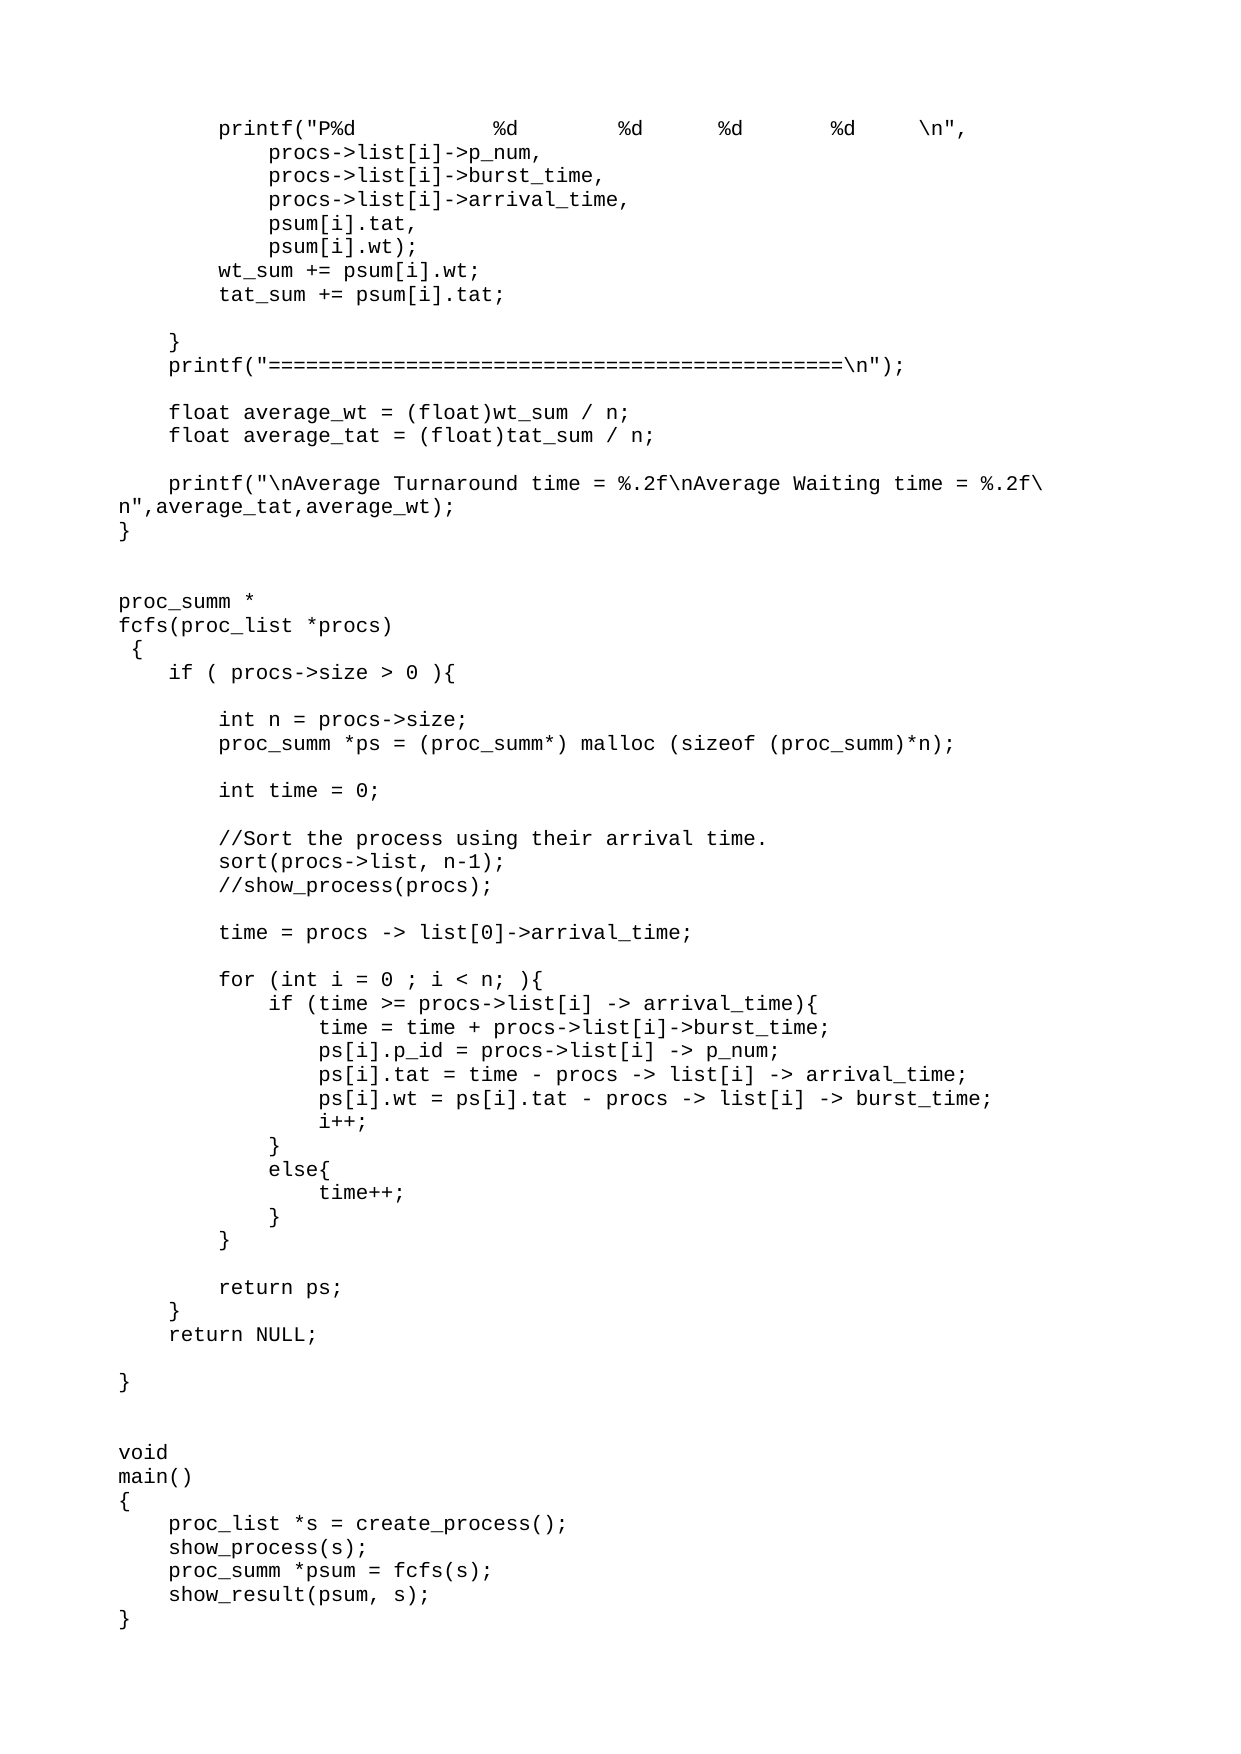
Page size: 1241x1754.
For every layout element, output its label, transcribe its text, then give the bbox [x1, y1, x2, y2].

text time++; [118, 1182, 1122, 1206]
text fcfs(proc_list *procs) [118, 615, 1122, 638]
text } [118, 1135, 1122, 1158]
text //Sort the process using their arrival time. [118, 827, 1122, 851]
text procs->list[i]->p_num, [118, 142, 1122, 165]
text time = time + procs->list[i]->burst_time; [118, 1017, 1122, 1040]
text proc_list *s = create_process(); [118, 1513, 1122, 1537]
text } [118, 1371, 1122, 1395]
text float average_wt = (float)wt_sum / n; [118, 402, 1122, 426]
text void [118, 1442, 1122, 1466]
text } [118, 1608, 1122, 1631]
text } [118, 331, 1122, 354]
text printf("\nAverage Turnaround time = %.2f\nAverage Waiting time = %.2f\n",average_tat,average_wt); [118, 473, 1122, 520]
text int n = procs->size; [118, 709, 1122, 733]
text psum[i].wt); [118, 236, 1122, 260]
text i++; [118, 1111, 1122, 1135]
text main() [118, 1466, 1122, 1489]
text { [118, 638, 1122, 662]
text return ps; [118, 1277, 1122, 1300]
text } [118, 520, 1122, 544]
text for (int i = 0 ; i < n; ){ [118, 969, 1122, 993]
text else{ [118, 1158, 1122, 1182]
text proc_summ *psum = fcfs(s); [118, 1561, 1122, 1584]
text ps[i].wt = ps[i].tat - procs -> list[i] -> burst_time; [118, 1088, 1122, 1111]
text tat_sum += psum[i].tat; [118, 284, 1122, 307]
text wt_sum += psum[i].wt; [118, 260, 1122, 284]
text return NULL; [118, 1324, 1122, 1348]
text ps[i].tat = time - procs -> list[i] -> arrival_time; [118, 1064, 1122, 1088]
text //show_process(procs); [118, 875, 1122, 898]
text printf("P%d %d %d %d %d \n", [118, 118, 1122, 142]
text procs->list[i]->burst_time, [118, 165, 1122, 189]
text procs->list[i]->arrival_time, [118, 189, 1122, 213]
text } [118, 1300, 1122, 1324]
text time = procs -> list[0]->arrival_time; [118, 922, 1122, 946]
text show_result(psum, s); [118, 1584, 1122, 1608]
text } [118, 1206, 1122, 1229]
text } [118, 1229, 1122, 1253]
text { [118, 1489, 1122, 1513]
text if (time >= procs->list[i] -> arrival_time){ [118, 993, 1122, 1017]
text proc_summ *ps = (proc_summ*) malloc (sizeof (proc_summ)*n); [118, 733, 1122, 757]
text printf("==============================================\n"); [118, 354, 1122, 378]
text int time = 0; [118, 780, 1122, 804]
text proc_summ * [118, 591, 1122, 615]
text if ( procs->size > 0 ){ [118, 662, 1122, 686]
text psum[i].tat, [118, 213, 1122, 236]
text show_process(s); [118, 1537, 1122, 1561]
text float average_tat = (float)tat_sum / n; [118, 426, 1122, 449]
text ps[i].p_id = procs->list[i] -> p_num; [118, 1040, 1122, 1064]
text sort(procs->list, n-1); [118, 851, 1122, 875]
